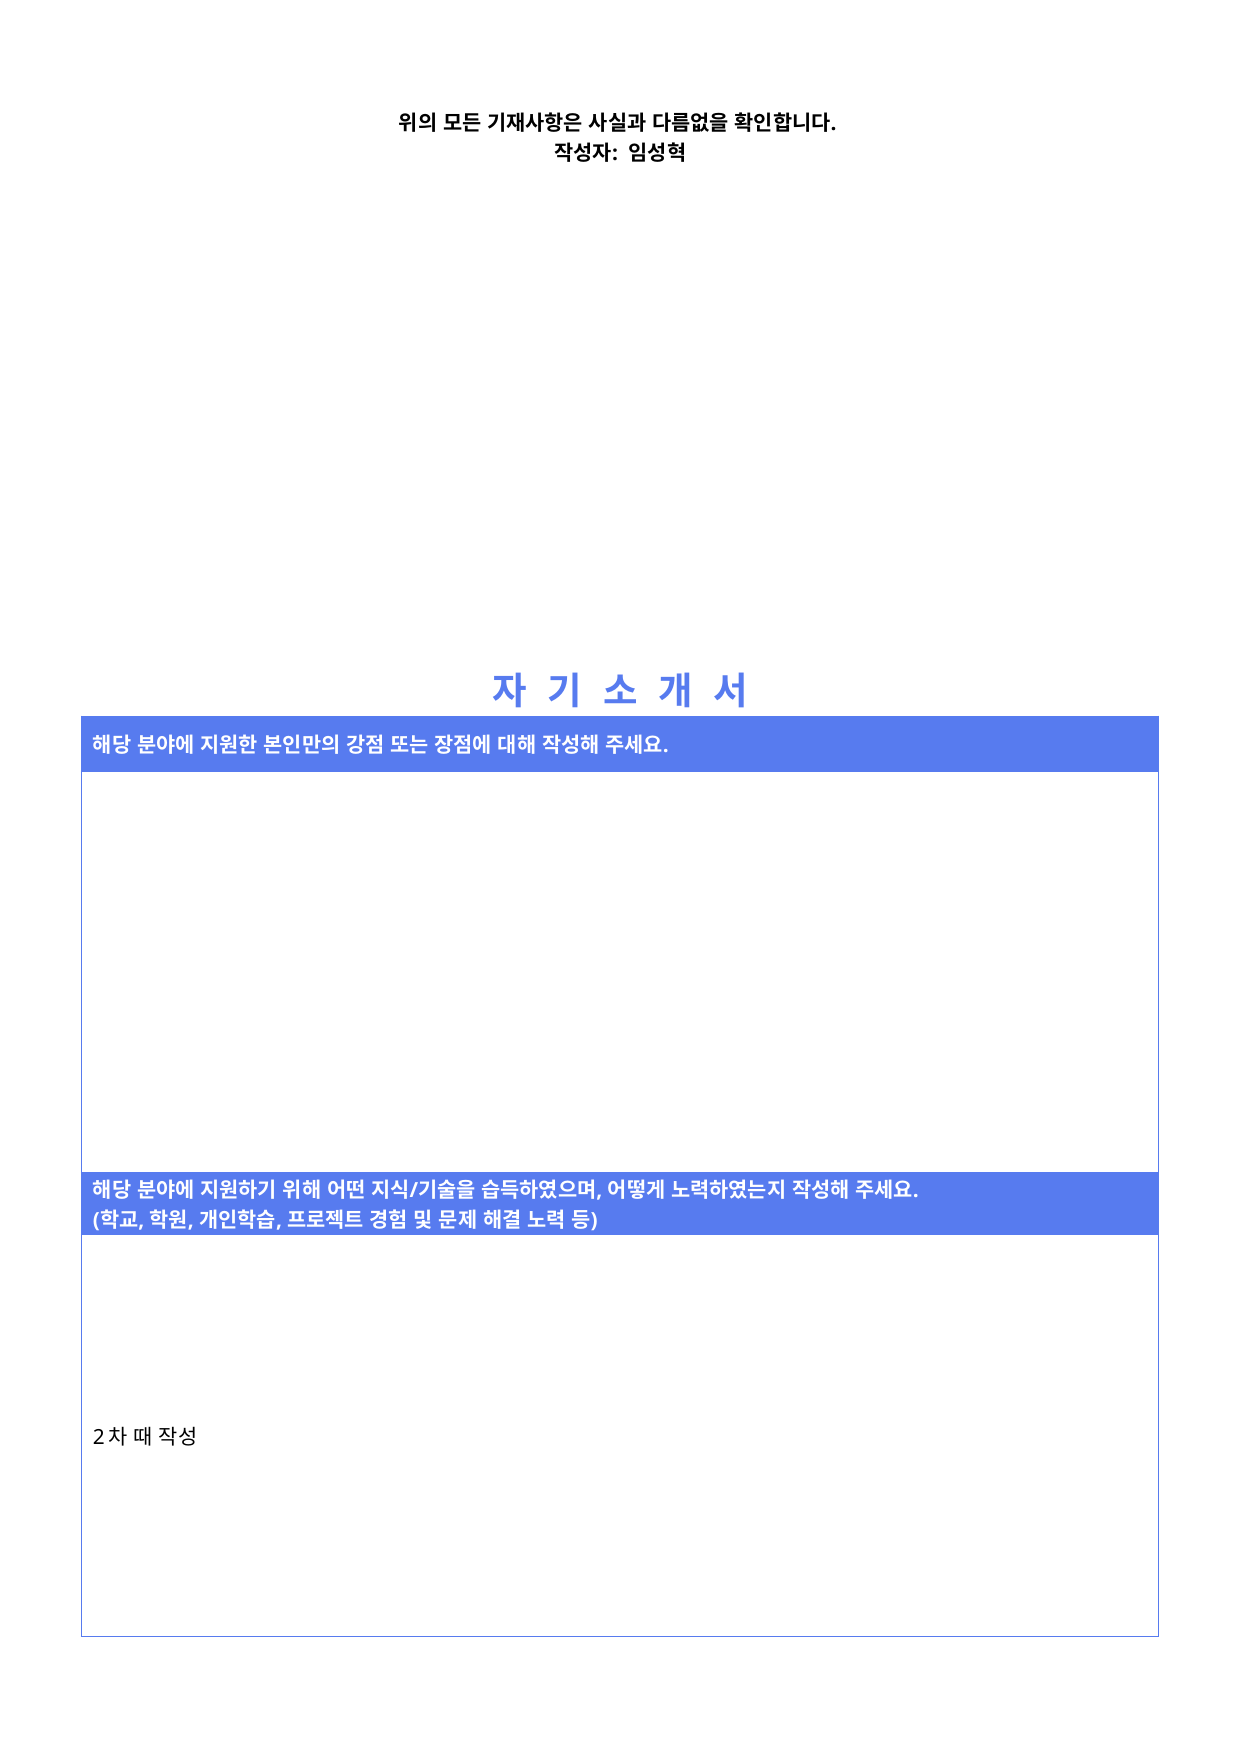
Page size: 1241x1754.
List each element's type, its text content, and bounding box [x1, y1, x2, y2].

text 위의 모든 기재사항은 사실과 다름없을 확인합니다. [75, 106, 1165, 137]
text 작성자: 임성혁 [75, 137, 1165, 167]
table_header 해당 분야에 지원한 본인만의 강점 또는 장점에 대해 작성해 주세요. [82, 717, 1158, 771]
table_cell 해당 분야에 지원하기 위해 어떤 지식/기술을 습득하였으며, 어떻게 노력하였는지 작성해 주세요. (학교, 학원, 개인학습, 프로젝트 경험 및 문제 해결 노력 등) [82, 1173, 1158, 1234]
text 자 기 소 개 서 [75, 661, 1165, 716]
table_cell [82, 772, 1158, 1172]
table_cell 2차 때 작성 [82, 1235, 1158, 1636]
